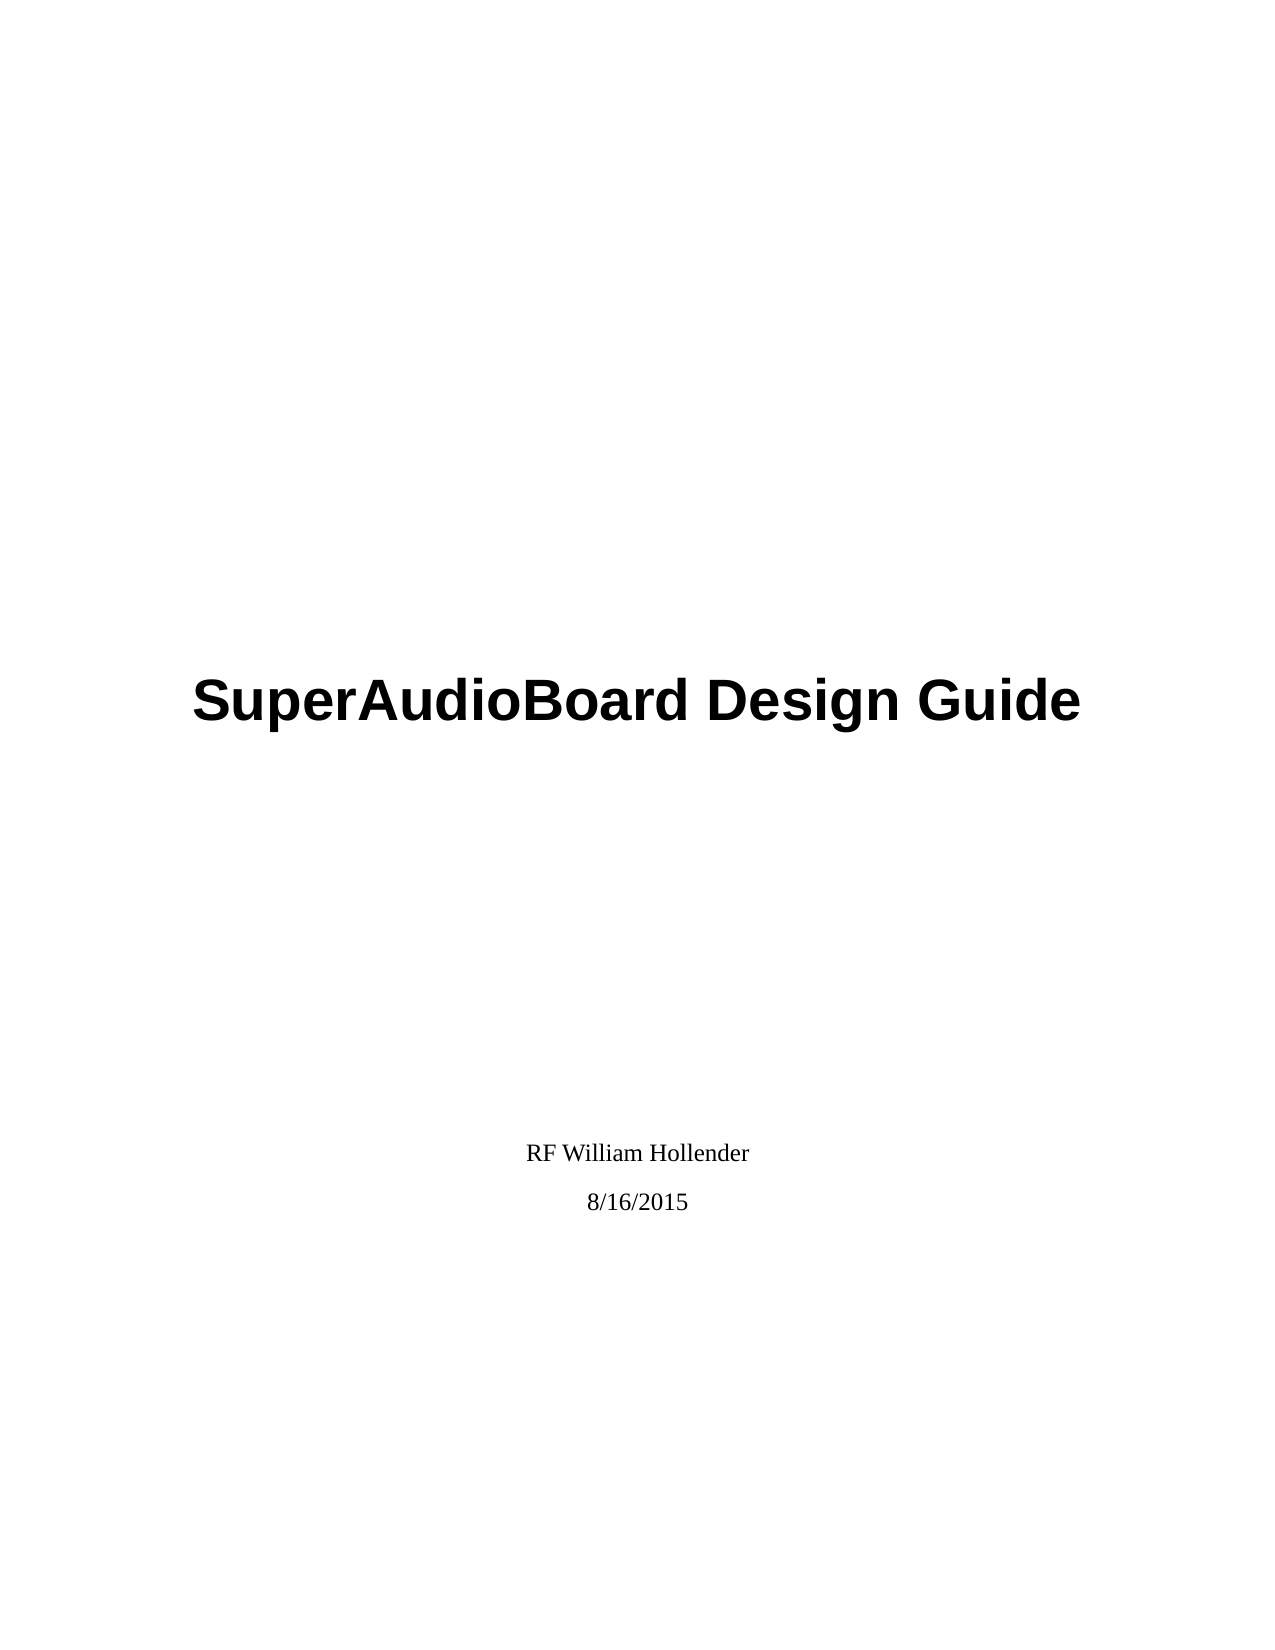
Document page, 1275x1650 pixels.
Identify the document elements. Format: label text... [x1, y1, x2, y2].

title SuperAudioBoard Design Guide [118, 666, 1157, 733]
text 8/16/2015 [118, 1187, 1157, 1216]
text RF William Hollender [118, 1138, 1157, 1167]
